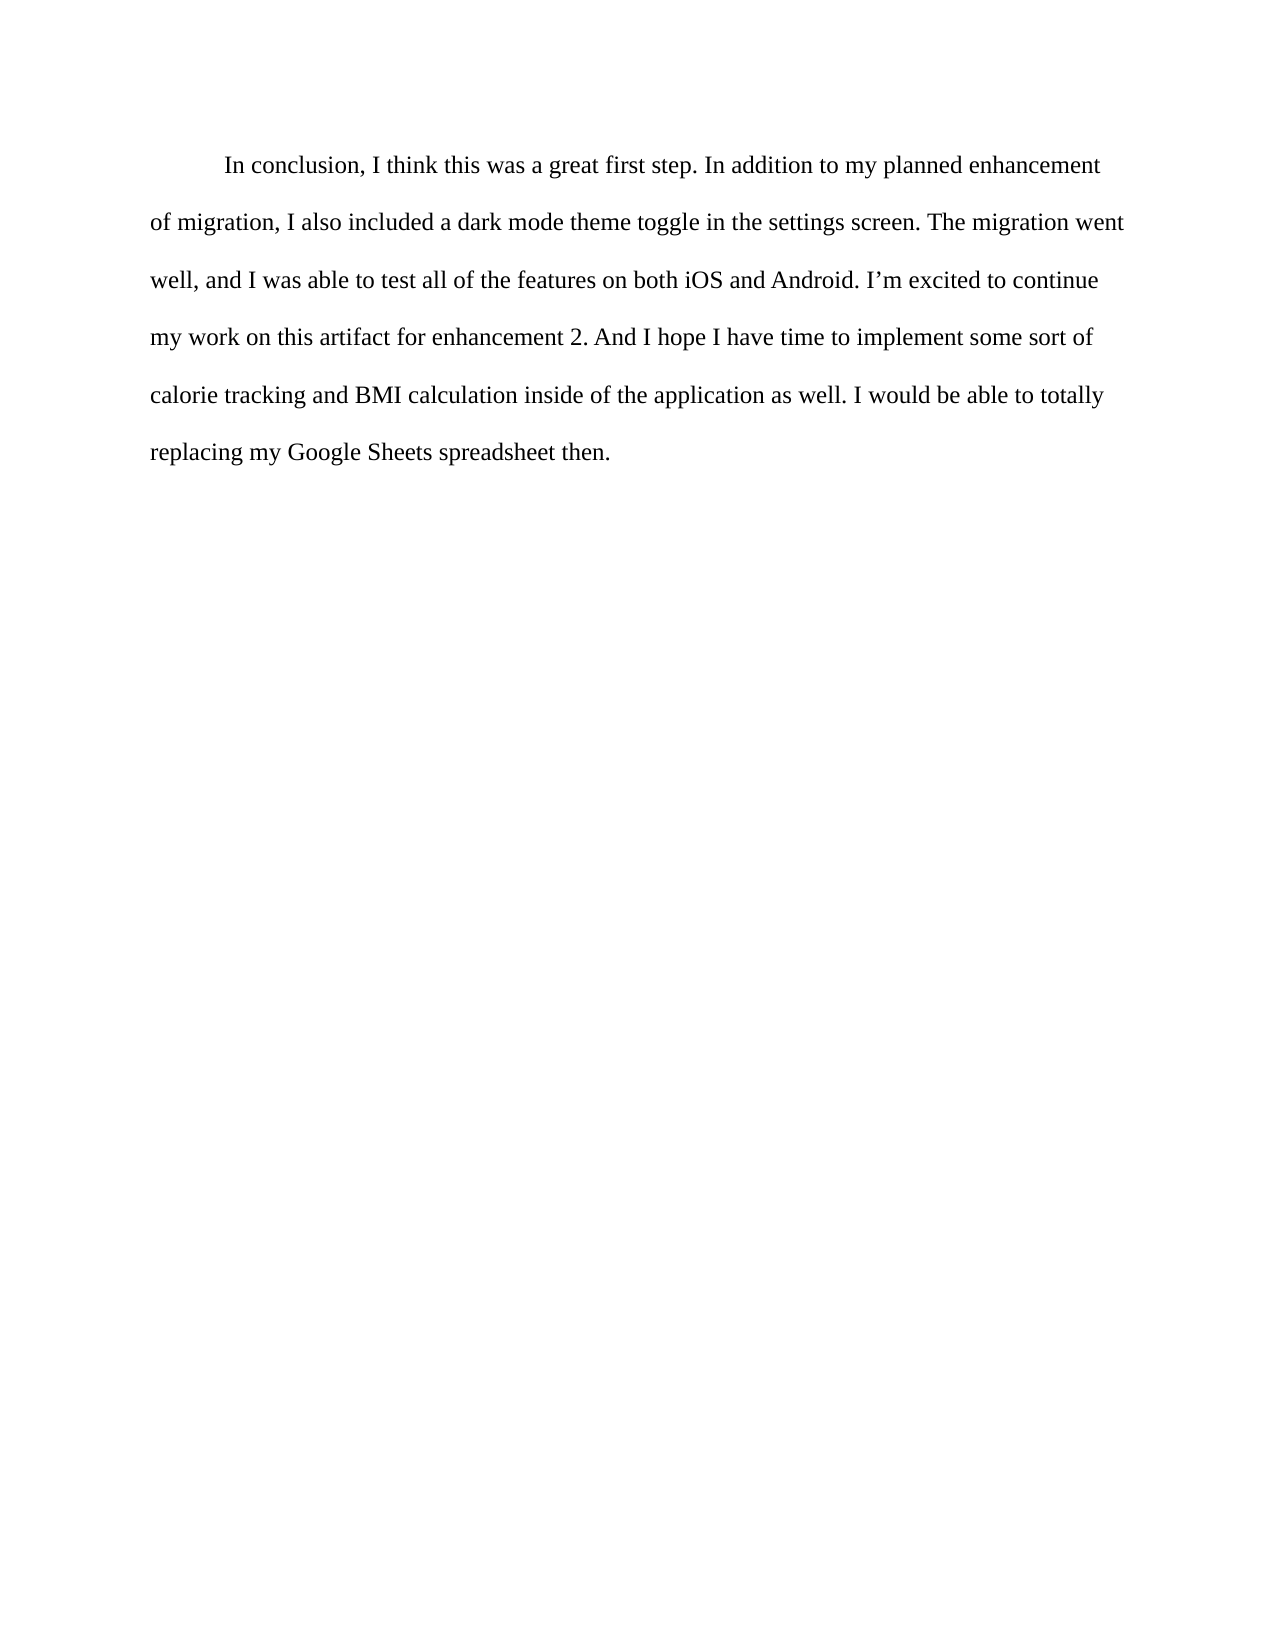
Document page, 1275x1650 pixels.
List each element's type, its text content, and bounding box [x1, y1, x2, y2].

text In conclusion, I think this was a great first step. In addition to my planned enhancement of migration, I also included a dark mode theme toggle in the settings screen. The migration went well, and I was able to test all of the features on both iOS and Android. I’m excited to continue my work on this artifact for enhancement 2. And I hope I have time to implement some sort of calorie tracking and BMI calculation inside of the application as well. I would be able to totally replacing my Google Sheets spreadsheet then. [150, 150, 1125, 466]
